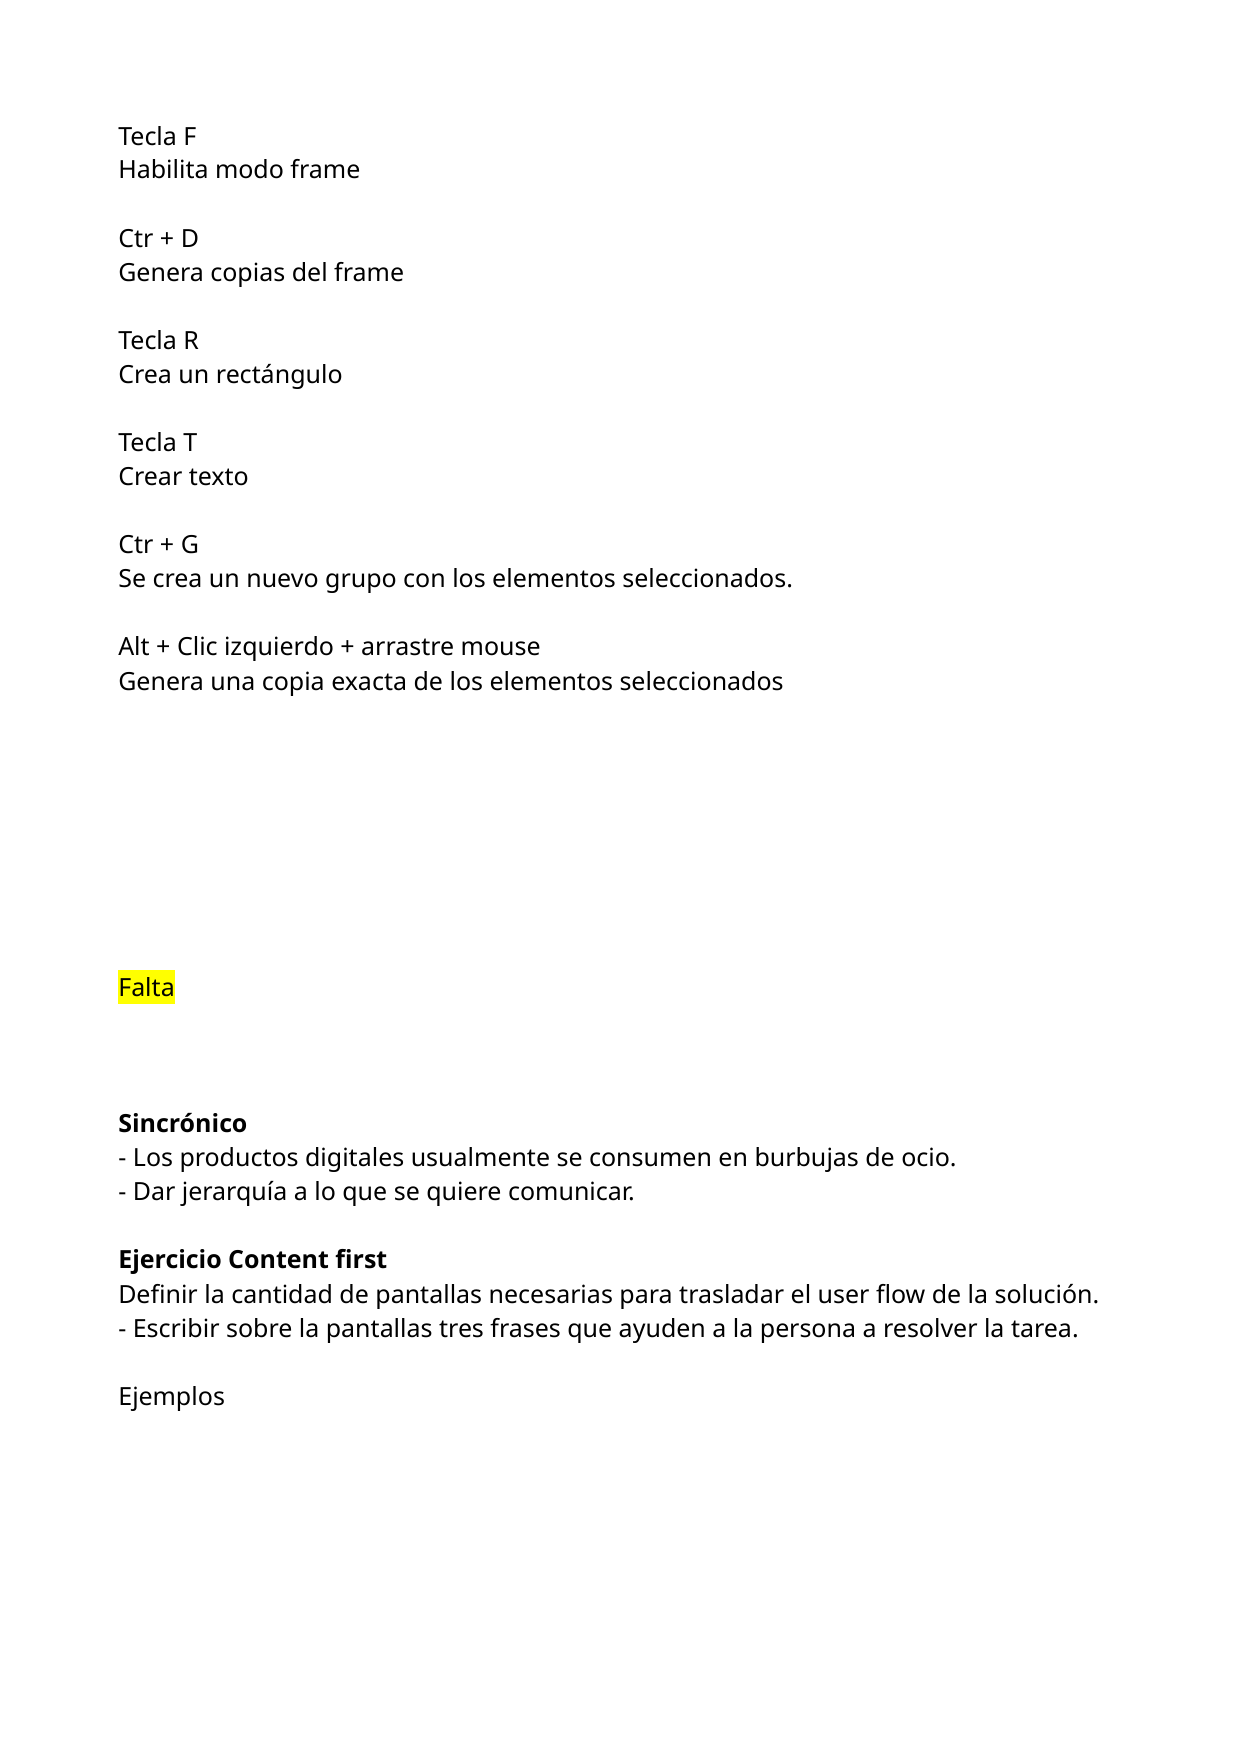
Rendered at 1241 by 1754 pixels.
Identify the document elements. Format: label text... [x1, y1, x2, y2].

text Habilita modo frame [118, 152, 1122, 186]
text - Dar jerarquía a lo que se quiere comunicar. [118, 1174, 1122, 1208]
text Ctr + G [118, 527, 1122, 561]
text Crea un rectángulo [118, 357, 1122, 391]
text Tecla R [118, 322, 1122, 357]
text Sincrónico [118, 1106, 1122, 1140]
text Genera una copia exacta de los elementos seleccionados [118, 663, 1122, 697]
text Tecla F [118, 118, 1122, 152]
text Crear texto [118, 459, 1122, 493]
text Ejercicio Content first [118, 1242, 1122, 1276]
text - Escribir sobre la pantallas tres frases que ayuden a la persona a resolver la tarea. [118, 1310, 1122, 1344]
text - Los productos digitales usualmente se consumen en burbujas de ocio. [118, 1140, 1122, 1174]
text Definir la cantidad de pantallas necesarias para trasladar el user flow de la solución. [118, 1276, 1122, 1310]
text Alt + Clic izquierdo + arrastre mouse [118, 629, 1122, 663]
text Genera copias del frame [118, 254, 1122, 288]
text Ctr + D [118, 220, 1122, 254]
text Se crea un nuevo grupo con los elementos seleccionados. [118, 561, 1122, 595]
text Falta [118, 970, 1122, 1004]
text Tecla T [118, 425, 1122, 459]
text Ejemplos [118, 1378, 1122, 1412]
